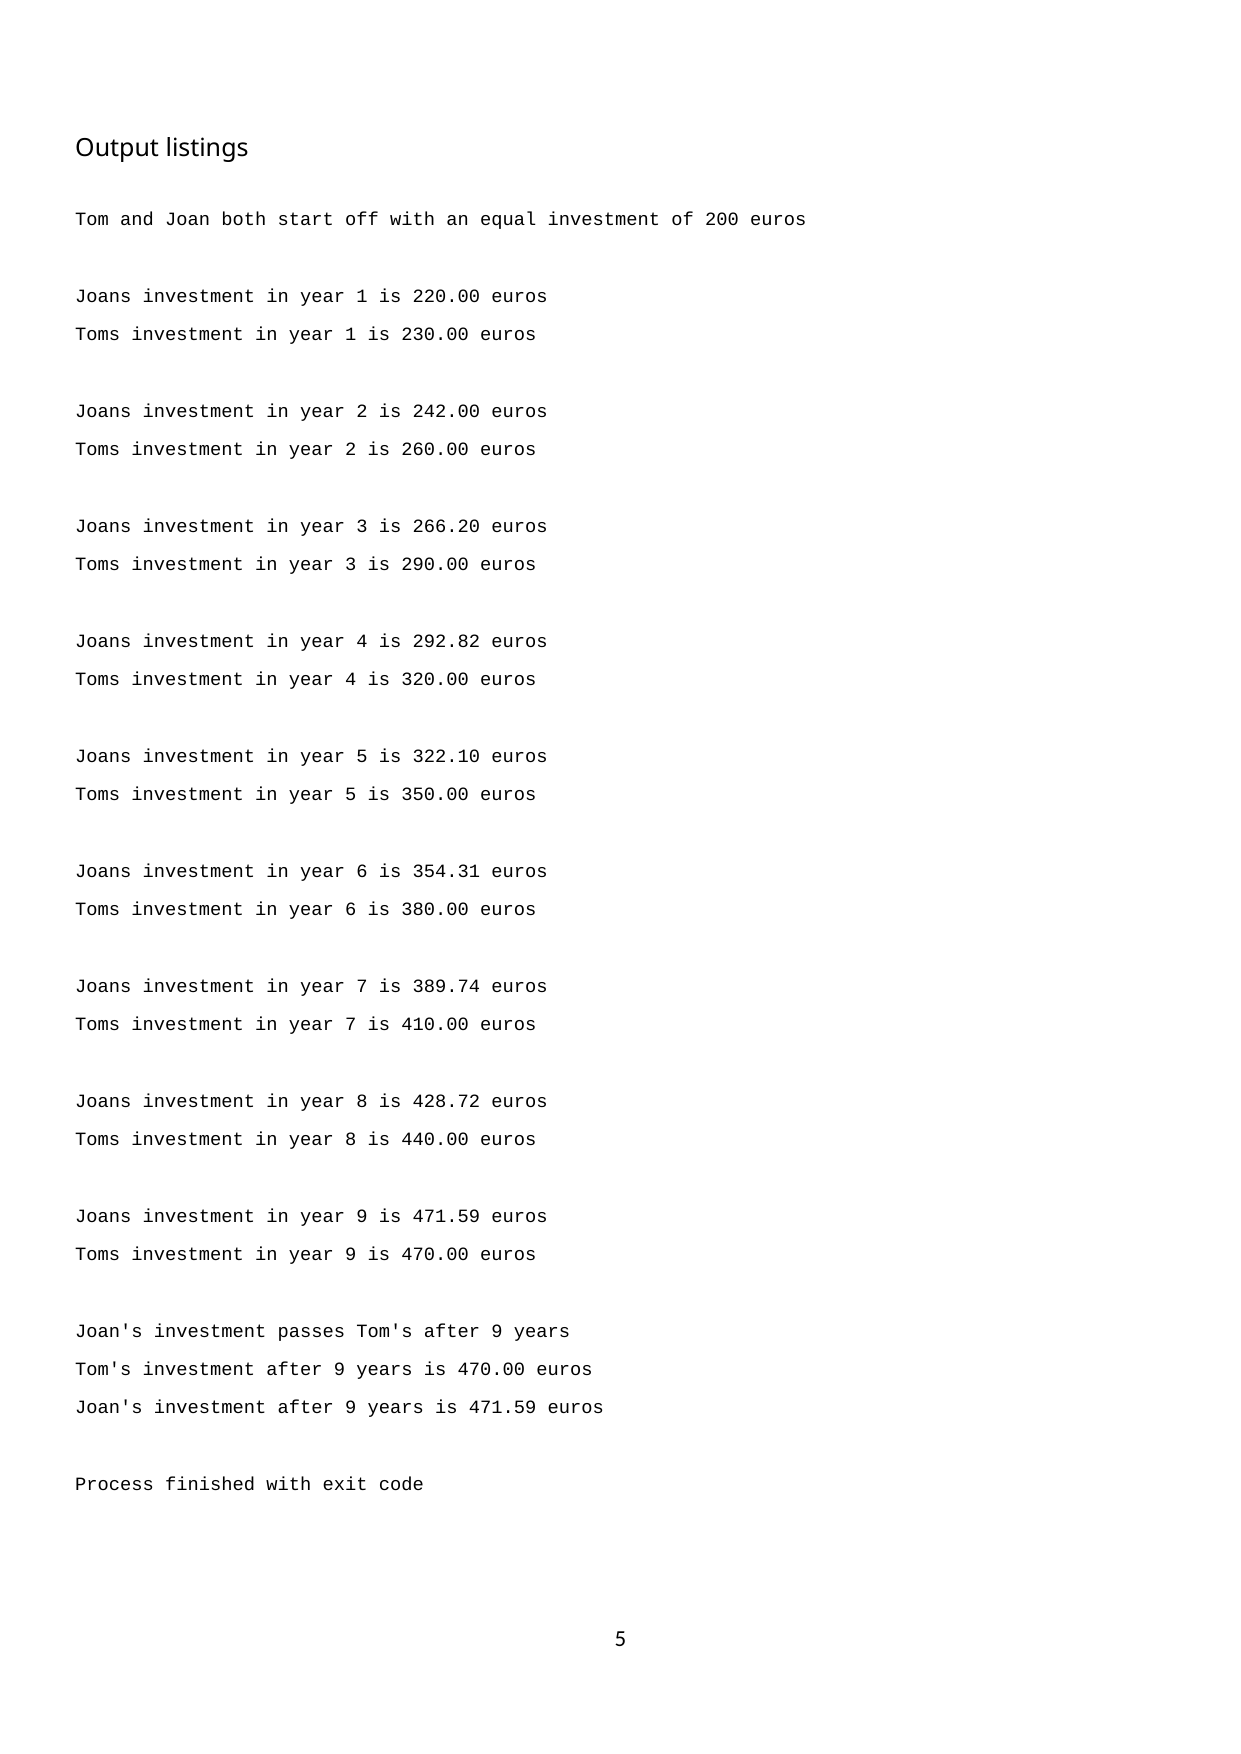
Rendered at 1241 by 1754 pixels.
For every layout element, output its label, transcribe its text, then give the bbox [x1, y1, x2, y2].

text Joan's investment after 9 years is 471.59 euros [75, 1398, 1165, 1419]
text Tom's investment after 9 years is 470.00 euros [75, 1360, 1165, 1381]
text Joans investment in year 2 is 242.00 euros [75, 401, 1165, 423]
text Toms investment in year 8 is 440.00 euros [75, 1130, 1165, 1151]
text Joans investment in year 6 is 354.31 euros [75, 861, 1165, 883]
text Toms investment in year 4 is 320.00 euros [75, 670, 1165, 691]
text Toms investment in year 5 is 350.00 euros [75, 785, 1165, 806]
text Toms investment in year 6 is 380.00 euros [75, 900, 1165, 921]
text Joans investment in year 8 is 428.72 euros [75, 1091, 1165, 1113]
text Joans investment in year 4 is 292.82 euros [75, 631, 1165, 653]
text Toms investment in year 7 is 410.00 euros [75, 1015, 1165, 1036]
text Joans investment in year 3 is 266.20 euros [75, 516, 1165, 538]
text Toms investment in year 9 is 470.00 euros [75, 1245, 1165, 1266]
text Joans investment in year 9 is 471.59 euros [75, 1206, 1165, 1228]
text Joan's investment passes Tom's after 9 years [75, 1321, 1165, 1343]
text Tom and Joan both start off with an equal investment of 200 euros [75, 210, 1165, 231]
subtitle Output listings [75, 130, 1165, 164]
text Joans investment in year 7 is 389.74 euros [75, 976, 1165, 998]
text Joans investment in year 1 is 220.00 euros [75, 286, 1165, 308]
text Joans investment in year 5 is 322.10 euros [75, 746, 1165, 768]
text Toms investment in year 3 is 290.00 euros [75, 555, 1165, 576]
text Toms investment in year 1 is 230.00 euros [75, 325, 1165, 346]
text Process finished with exit code [75, 1475, 1165, 1496]
text Toms investment in year 2 is 260.00 euros [75, 440, 1165, 461]
